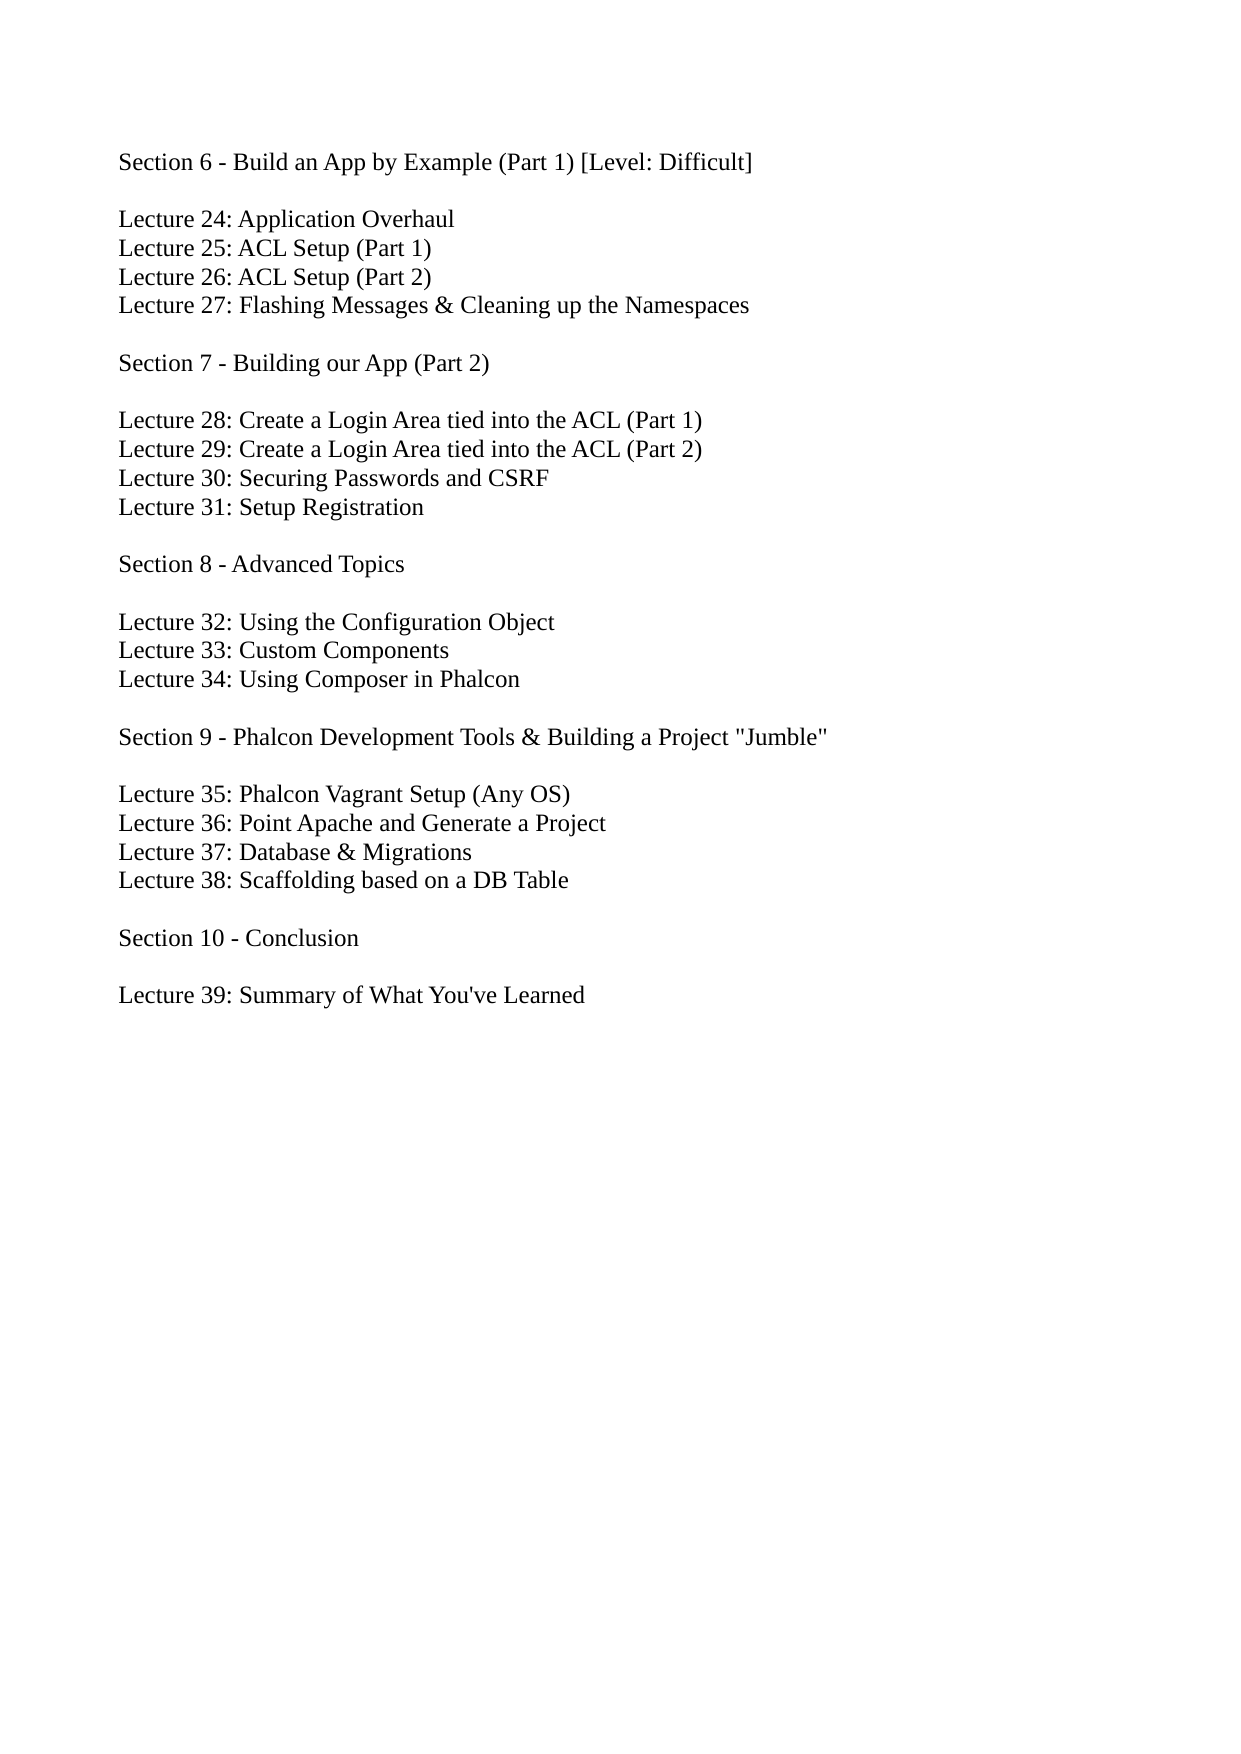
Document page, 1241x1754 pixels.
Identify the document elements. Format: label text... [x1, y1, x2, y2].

text Section 6 - Build an App by Example (Part 1) [Level: Difficult] [118, 147, 1122, 176]
text Lecture 30: Securing Passwords and CSRF [118, 463, 1122, 492]
text Section 10 - Conclusion [118, 923, 1122, 952]
text Lecture 35: Phalcon Vagrant Setup (Any OS) [118, 779, 1122, 808]
text Lecture 31: Setup Registration [118, 492, 1122, 521]
text Lecture 28: Create a Login Area tied into the ACL (Part 1) [118, 406, 1122, 434]
text Lecture 24: Application Overhaul [118, 204, 1122, 233]
text Section 8 - Advanced Topics [118, 549, 1122, 578]
text Lecture 32: Using the Configuration Object [118, 607, 1122, 636]
text Section 7 - Building our App (Part 2) [118, 348, 1122, 377]
text Lecture 34: Using Composer in Phalcon [118, 664, 1122, 693]
text Section 9 - Phalcon Development Tools & Building a Project "Jumble" [118, 722, 1122, 751]
text Lecture 33: Custom Components [118, 636, 1122, 664]
text Lecture 27: Flashing Messages & Cleaning up the Namespaces [118, 291, 1122, 319]
text Lecture 39: Summary of What You've Learned [118, 981, 1122, 1009]
text Lecture 36: Point Apache and Generate a Project [118, 808, 1122, 837]
text Lecture 25: ACL Setup (Part 1) [118, 233, 1122, 262]
text Lecture 37: Database & Migrations [118, 837, 1122, 866]
text Lecture 38: Scaffolding based on a DB Table [118, 866, 1122, 894]
text Lecture 26: ACL Setup (Part 2) [118, 262, 1122, 291]
text Lecture 29: Create a Login Area tied into the ACL (Part 2) [118, 434, 1122, 463]
